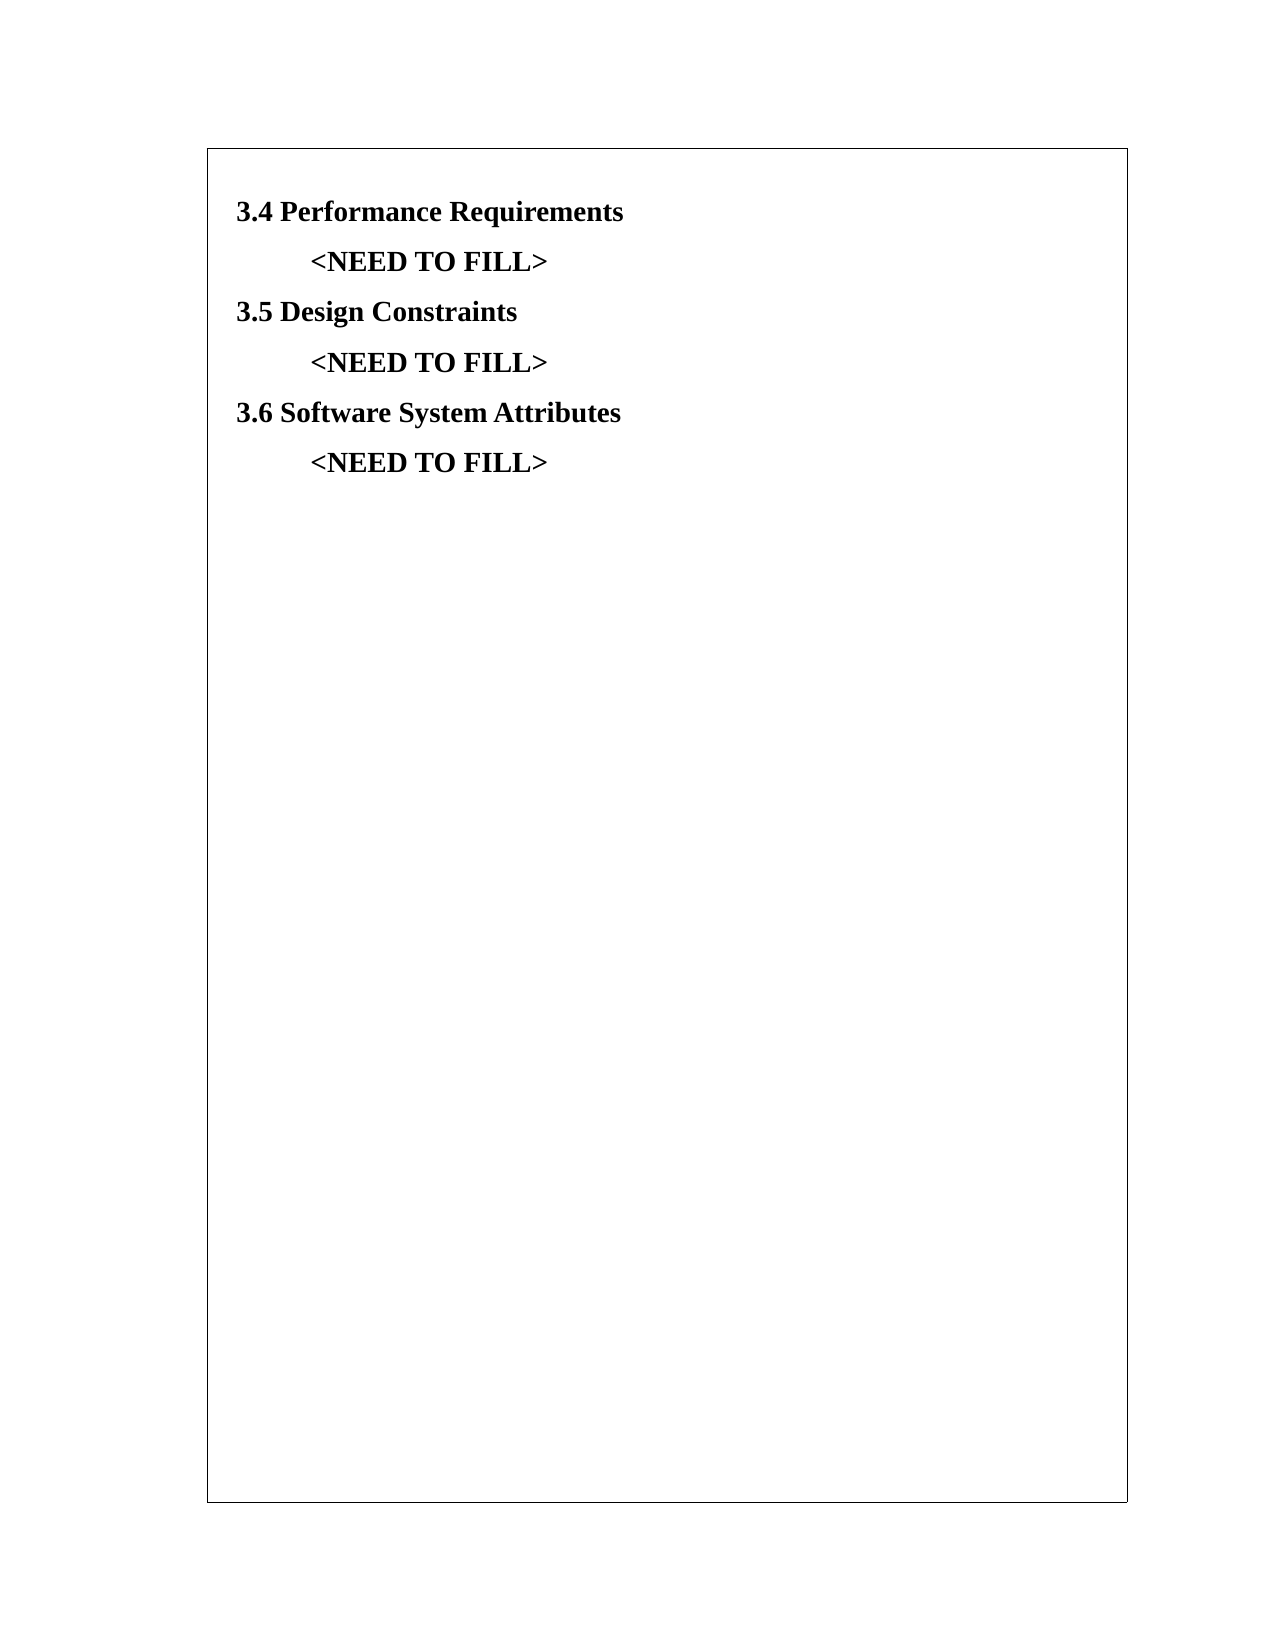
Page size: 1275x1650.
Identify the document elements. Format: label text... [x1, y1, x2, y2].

text 3.4 Performance Requirements [236, 194, 1098, 227]
text 3.5 Design Constraints [236, 294, 1098, 328]
text <NEED TO FILL> [236, 445, 1098, 479]
text <NEED TO FILL> [236, 345, 1098, 378]
text 3.6 Software System Attributes [236, 395, 1098, 428]
text <NEED TO FILL> [236, 244, 1098, 278]
